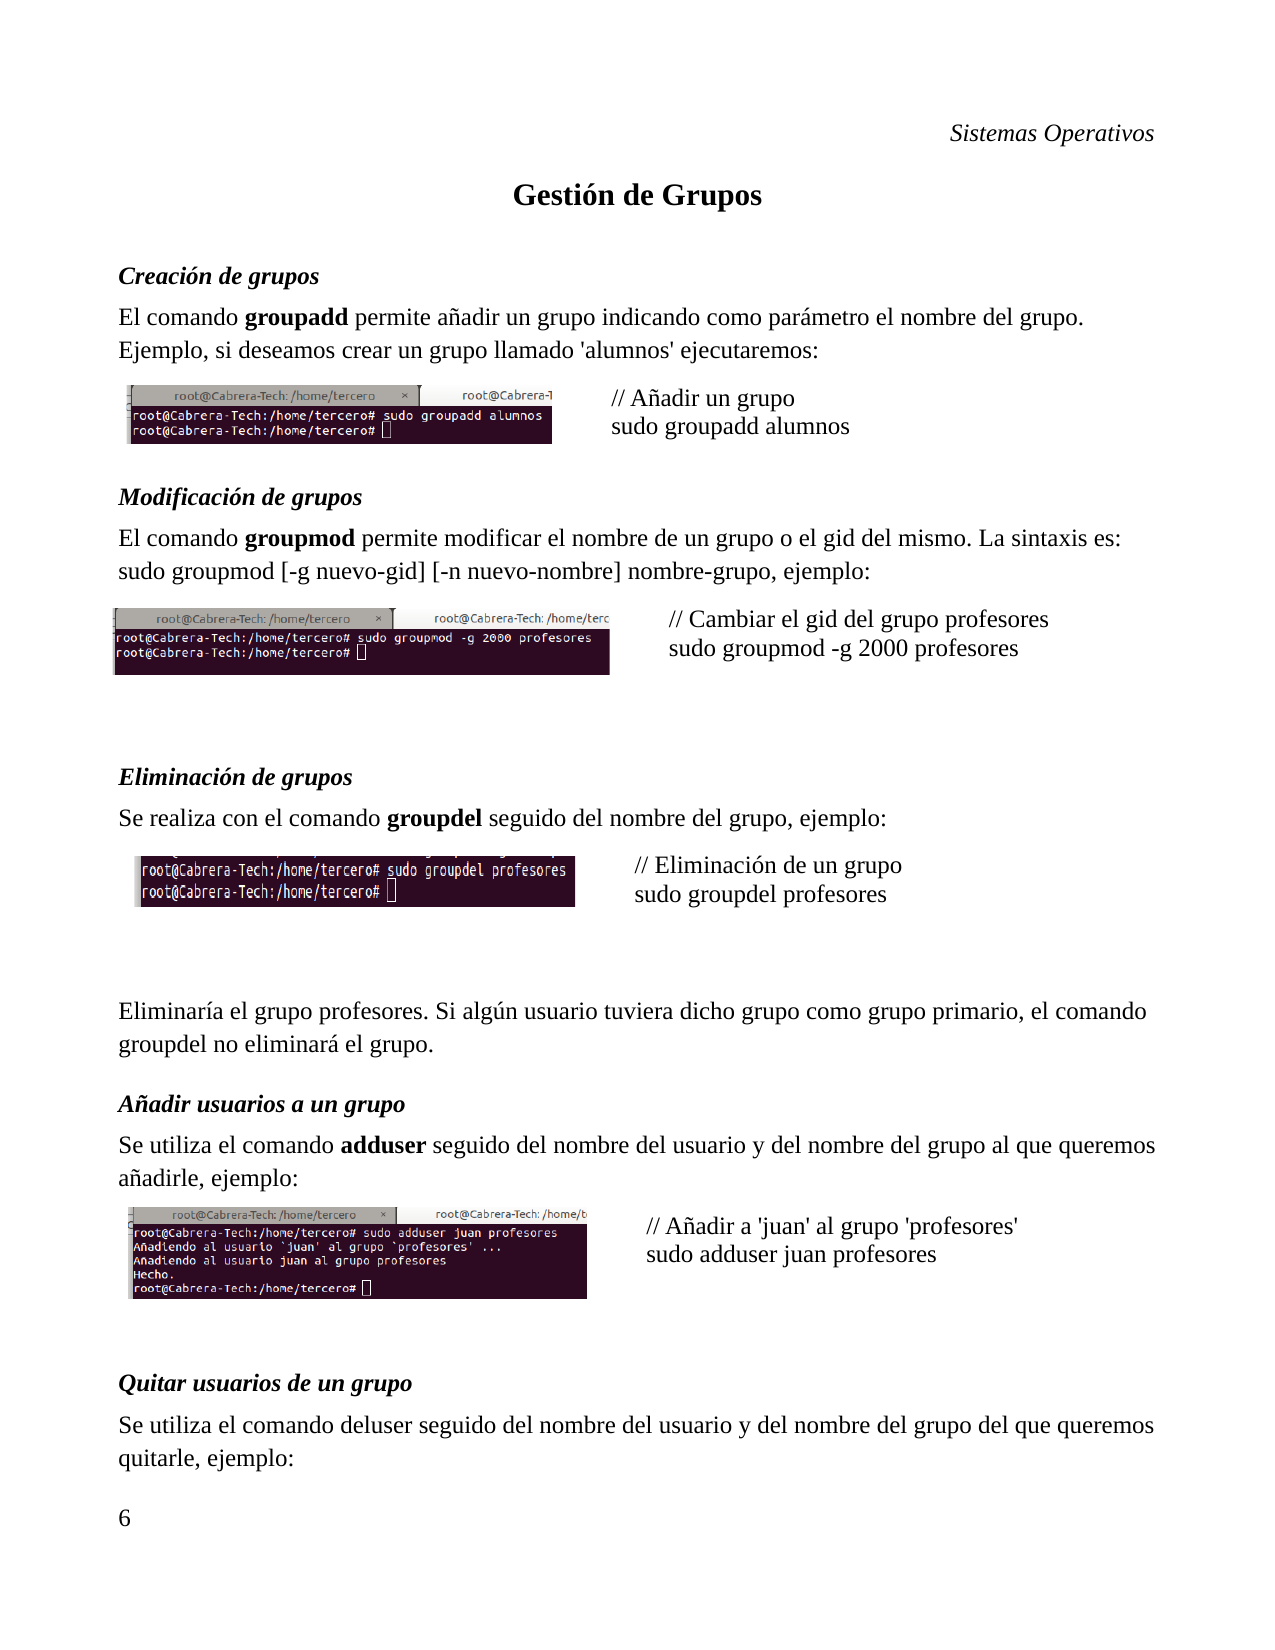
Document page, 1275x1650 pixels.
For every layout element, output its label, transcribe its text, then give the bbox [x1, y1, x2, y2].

text Se utiliza el comando adduser seguido del nombre del usuario y del nombre del grupo al que queremos añadirle, ejemplo: [118, 1130, 1157, 1192]
text // Añadir a 'juan' al grupo 'profesores' sudo adduser juan profesores [177, 1211, 1098, 1268]
subtitle Eliminación de grupos [118, 762, 1157, 790]
subtitle Añadir usuarios a un grupo [118, 1089, 1157, 1118]
subtitle Creación de grupos [118, 261, 1157, 289]
text Eliminaría el grupo profesores. Si algún usuario tuviera dicho grupo como grupo primario, el comando groupdel no eliminará el grupo. [118, 996, 1157, 1057]
text // Añadir un grupo sudo groupadd alumnos [177, 383, 1098, 440]
text // Cambiar el gid del grupo profesores sudo groupmod -g 2000 profesores [177, 604, 1098, 661]
picture [134, 856, 207, 879]
text El comando groupmod permite modificar el nombre de un grupo o el gid del mismo. La sintaxis es: sudo groupmod [-g nuevo-gid] [-n nuevo-nombre] nombre-grupo, ejemplo: [118, 523, 1157, 585]
picture [126, 385, 195, 406]
picture [128, 1207, 221, 1247]
text El comando groupadd permite añadir un grupo indicando como parámetro el nombre del grupo. Ejemplo, si deseamos crear un grupo llamado 'alumnos' ejecutaremos: [118, 302, 1157, 364]
text Se realiza con el comando groupdel seguido del nombre del grupo, ejemplo: [118, 803, 1157, 832]
text // Eliminación de un grupo sudo groupdel profesores [177, 851, 1098, 908]
text Gestión de Grupos [118, 176, 1157, 212]
picture [112, 608, 223, 633]
subtitle Quitar usuarios de un grupo [118, 1368, 1157, 1397]
subtitle Modificación de grupos [118, 482, 1157, 511]
text Se utiliza el comando deluser seguido del nombre del usuario y del nombre del grupo del que queremos quitarle, ejemplo: [118, 1410, 1157, 1471]
